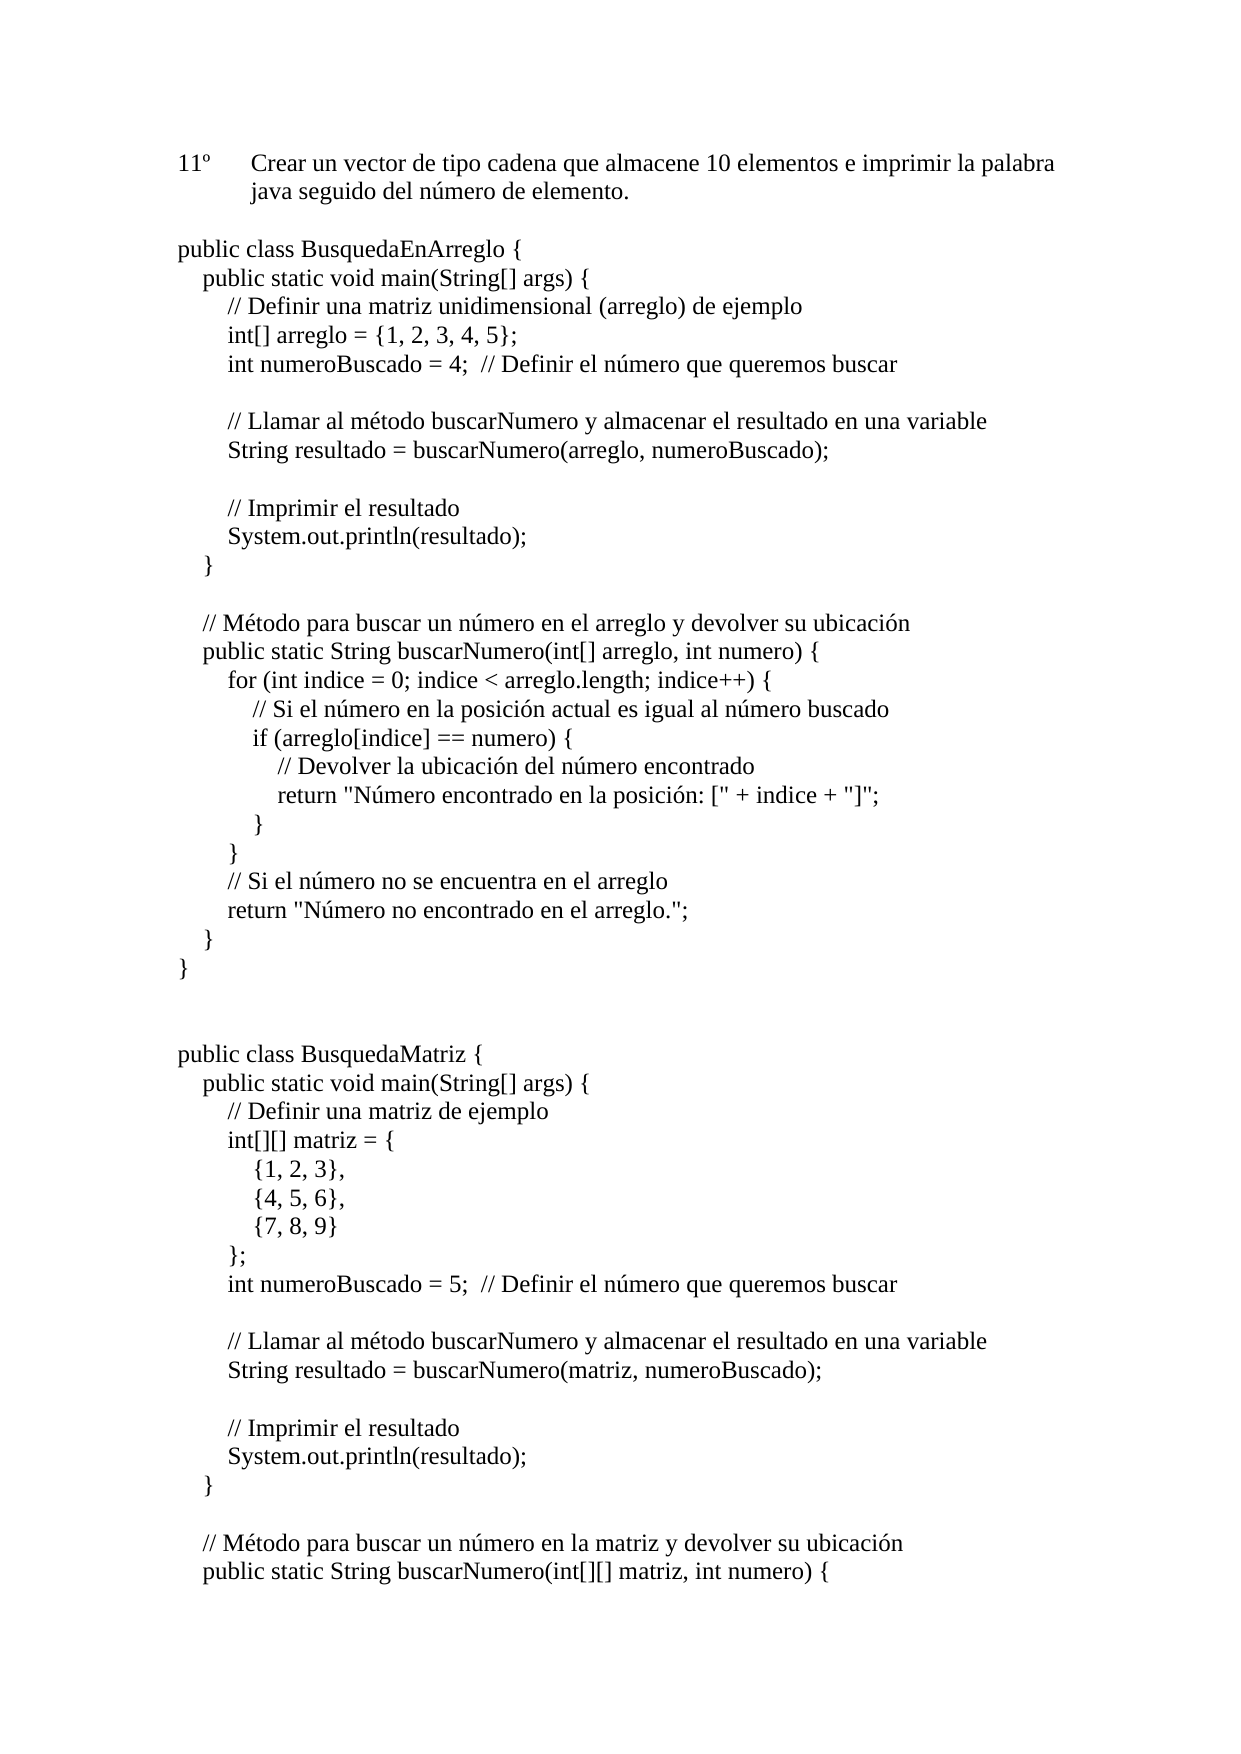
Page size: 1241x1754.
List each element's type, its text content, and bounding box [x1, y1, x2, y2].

text int[][] matriz = { [177, 1125, 1063, 1154]
text // Si el número no se encuentra en el arreglo [177, 866, 1063, 895]
text public class BusquedaEnArreglo { [177, 234, 1063, 263]
text // Definir una matriz de ejemplo [177, 1096, 1063, 1125]
text return "Número encontrado en la posición: [" + indice + "]"; [177, 780, 1063, 809]
text if (arreglo[indice] == numero) { [177, 723, 1063, 751]
text String resultado = buscarNumero(arreglo, numeroBuscado); [177, 435, 1063, 464]
text {1, 2, 3}, [177, 1154, 1063, 1183]
text String resultado = buscarNumero(matriz, numeroBuscado); [177, 1355, 1063, 1384]
text // Imprimir el resultado [177, 1413, 1063, 1441]
text // Definir una matriz unidimensional (arreglo) de ejemplo [177, 291, 1063, 320]
text } [177, 550, 1063, 579]
text {4, 5, 6}, [177, 1183, 1063, 1211]
text } [177, 1470, 1063, 1499]
text 11º Crear un vector de tipo cadena que almacene 10 elementos e imprimir la palabra java seguido del número de elemento. [177, 148, 1063, 205]
text public class BusquedaMatriz { [177, 1039, 1063, 1068]
text int[] arreglo = {1, 2, 3, 4, 5}; [177, 320, 1063, 349]
text } [177, 953, 1063, 981]
text } [177, 924, 1063, 953]
text // Llamar al método buscarNumero y almacenar el resultado en una variable [177, 1326, 1063, 1355]
text // Si el número en la posición actual es igual al número buscado [177, 694, 1063, 723]
text System.out.println(resultado); [177, 1441, 1063, 1470]
text } [177, 809, 1063, 838]
text int numeroBuscado = 5; // Definir el número que queremos buscar [177, 1269, 1063, 1298]
text for (int indice = 0; indice < arreglo.length; indice++) { [177, 665, 1063, 694]
text return "Número no encontrado en el arreglo."; [177, 895, 1063, 924]
text public static String buscarNumero(int[][] matriz, int numero) { [177, 1556, 1063, 1585]
text public static void main(String[] args) { [177, 263, 1063, 291]
text } [177, 838, 1063, 866]
text public static void main(String[] args) { [177, 1068, 1063, 1096]
text int numeroBuscado = 4; // Definir el número que queremos buscar [177, 349, 1063, 378]
text public static String buscarNumero(int[] arreglo, int numero) { [177, 636, 1063, 665]
text // Método para buscar un número en el arreglo y devolver su ubicación [177, 608, 1063, 636]
text }; [177, 1240, 1063, 1269]
text // Devolver la ubicación del número encontrado [177, 751, 1063, 780]
text // Método para buscar un número en la matriz y devolver su ubicación [177, 1528, 1063, 1556]
text {7, 8, 9} [177, 1211, 1063, 1240]
text // Imprimir el resultado [177, 493, 1063, 521]
text System.out.println(resultado); [177, 521, 1063, 550]
text // Llamar al método buscarNumero y almacenar el resultado en una variable [177, 406, 1063, 435]
